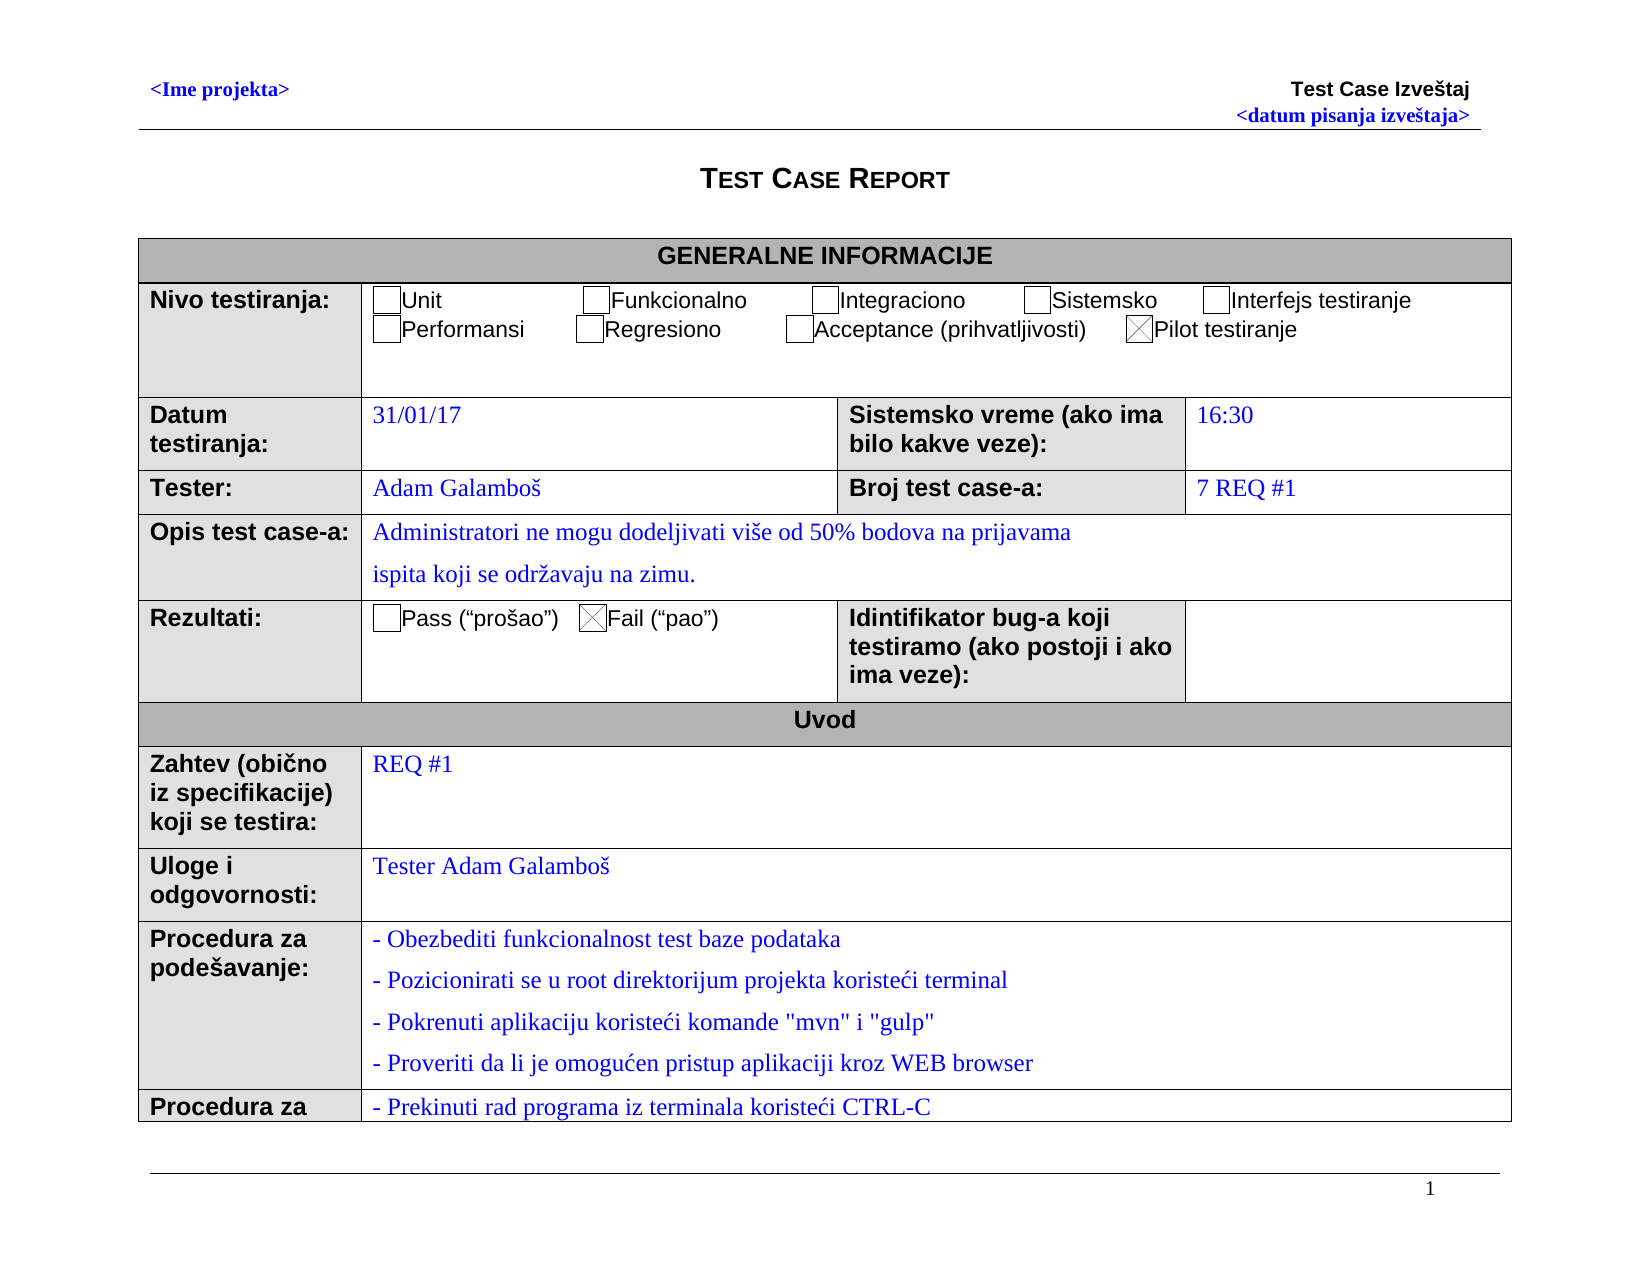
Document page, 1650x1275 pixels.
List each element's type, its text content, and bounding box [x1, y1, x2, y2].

table_cell Broj test case-a: [838, 471, 1185, 514]
table_cell Unit Funkcionalno Integraciono Sistemsko Interfejs testiranje Performansi Regresiono Acceptance (prihvatljivosti) Pilot testiranje [362, 284, 1511, 397]
table_cell Tester: [139, 471, 361, 514]
table_cell Administratori ne mogu dodeljivati više od 50% bodova na prijavama ispita koji se održavaju na zimu. [362, 515, 1511, 600]
table_cell [1186, 601, 1511, 702]
table_cell 7 REQ #1 [1186, 471, 1511, 514]
table_cell Procedura za podešavanje: [139, 922, 361, 1089]
table_cell Uloge i odgovornosti: [139, 849, 361, 921]
table_cell Nivo testiranja: [139, 284, 361, 397]
table_cell Procedura za [139, 1090, 361, 1121]
table_cell Uvod [139, 703, 1511, 746]
table_cell Tester Adam Galamboš [362, 849, 1511, 921]
table_header GENERALNE INFORMACIJE [139, 239, 1511, 282]
table_cell 16:30 [1186, 398, 1511, 470]
table_cell Zahtev (obično iz specifikacije) koji se testira: [139, 747, 361, 848]
table_cell Sistemsko vreme (ako ima bilo kakve veze): [838, 398, 1185, 470]
table_cell - Prekinuti rad programa iz terminala koristeći CTRL-C [362, 1090, 1511, 1121]
table_cell - Obezbediti funkcionalnost test baze podataka - Pozicionirati se u root direktorijum projekta koristeći terminal - Pokrenuti aplikaciju koristeći komande "mvn" i "gulp" - Proveriti da li je omogućen pristup aplikaciji kroz WEB browser [362, 922, 1511, 1089]
table_cell Opis test case-a: [139, 515, 361, 600]
table_cell 31/01/17 [362, 398, 837, 470]
table_cell Rezultati: [139, 601, 361, 702]
subtitle Test Case Report [150, 161, 1500, 195]
table_cell REQ #1 [362, 747, 1511, 848]
table_cell Datum testiranja: [139, 398, 361, 470]
table_cell Idintifikator bug-a koji testiramo (ako postoji i ako ima veze): [838, 601, 1185, 702]
table_cell Pass (“prošao”) Fail (“pao”) [362, 601, 837, 702]
table_cell Adam Galamboš [362, 471, 837, 514]
